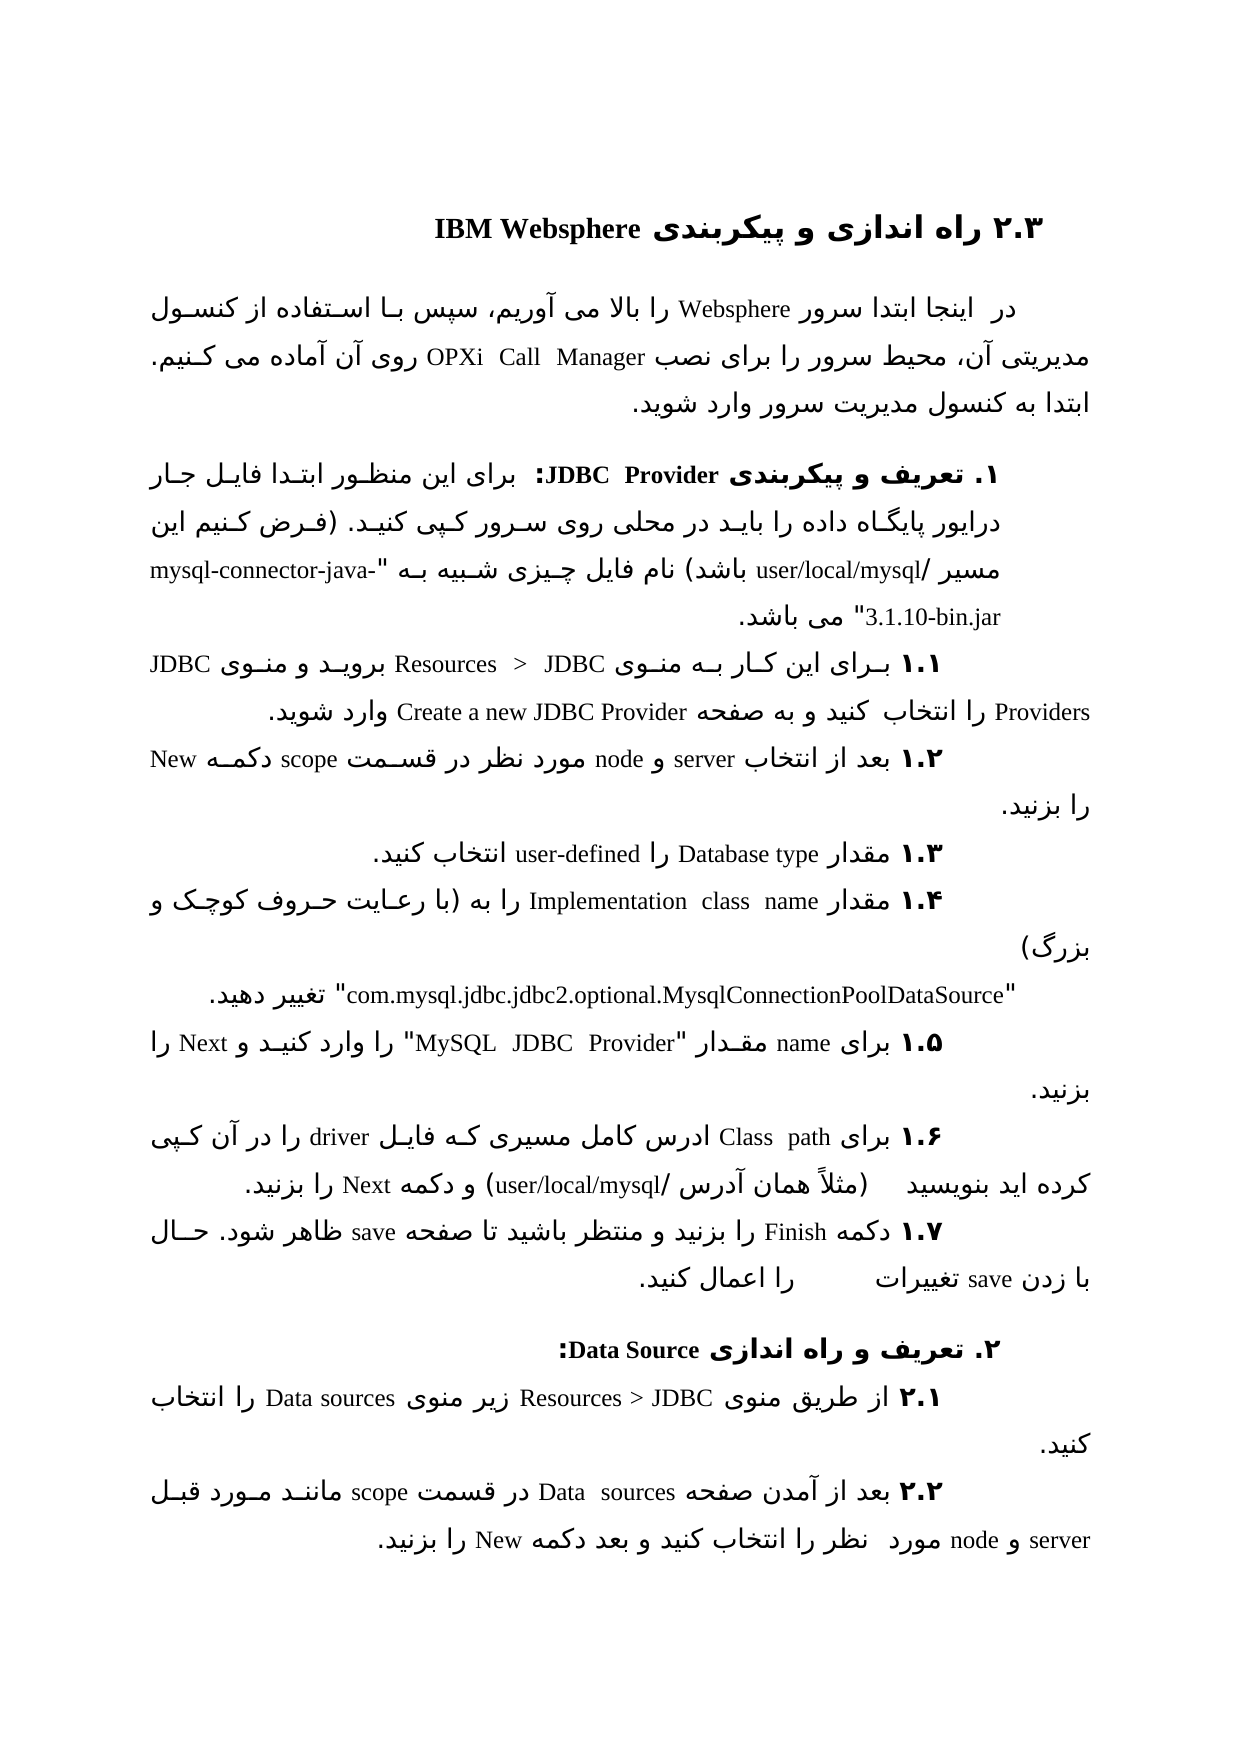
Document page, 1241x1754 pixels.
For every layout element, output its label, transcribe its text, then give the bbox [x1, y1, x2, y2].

text در اینجا ابتدا سرور Websphere را بالا می آوریم، سپس با استفاده از کنسول مدیریتی آن، محیط سرور را برای نصب OPXi Call Manager روی آن آماده می کنیم. ابتدا به کنسول مدیریت سرور وارد شوید. [150, 293, 1091, 419]
text ۱.۷ دکمه Finish را بزنید و منتظر باشید تا صفحه save ظاهر شود. حال با زدن save تغییرات را اعمال کنید. [150, 1215, 1091, 1294]
text "com.mysql.jdbc.jdbc2.optional.MysqlConnectionPoolDataSource" تغییر دهید. [150, 979, 1091, 1010]
text ۱.۶ برای Class path ادرس کامل مسیری که فایل driver را در آن کپی کرده اید بنویسید (مثلاً همان آدرس /user/local/mysql) و دکمه Next را بزنید. [150, 1121, 1091, 1199]
list ۱. تعریف و پیکربندی JDBC Provider: برای این منظور ابتدا فایل جار درایور پایگاه داده را باید در محلی روی سرور کپی کنید. (فرض کنیم این مسیر /user/local/mysql باشد) نام فایل چیزی شبیه به "mysql-connector-java-3.1.10-bin.jar" می باشد. [150, 458, 1048, 632]
text ۱.۳ مقدار Database type را user-defined انتخاب کنید. [150, 837, 1091, 868]
text ۲.۲ بعد از آمدن صفحه Data sources در قسمت scope مانند مورد قبل server و node مورد نظر را انتخاب کنید و بعد دکمه New را بزنید. [150, 1476, 1091, 1554]
text ۲.۱ از طریق منوی Resources > JDBC زیر منوی Data sources را انتخاب کنید. [150, 1381, 1091, 1460]
text ۱.۲ بعد از انتخاب server و node مورد نظر در قسمت scope دکمه New را بزنید. [150, 742, 1091, 821]
text ۱.۵ برای name مقدار "MySQL JDBC Provider" را وارد کنید و Next را بزنید. [150, 1026, 1091, 1105]
text ۱.۱ برای این کار به منوی Resources > JDBC بروید و منوی JDBC Providers را انتخاب کنید و به صفحه Create a new JDBC Provider وارد شوید. [150, 648, 1091, 727]
text ۱.۴ مقدار Implementation class name را به (با رعایت حروف کوچک و بزرگ) [150, 884, 1091, 963]
list ۲. تعریف و راه اندازی Data Source: [150, 1334, 1048, 1365]
text ۲.۳ راه اندازی و پیکربندی IBM Websphere [150, 209, 1091, 245]
